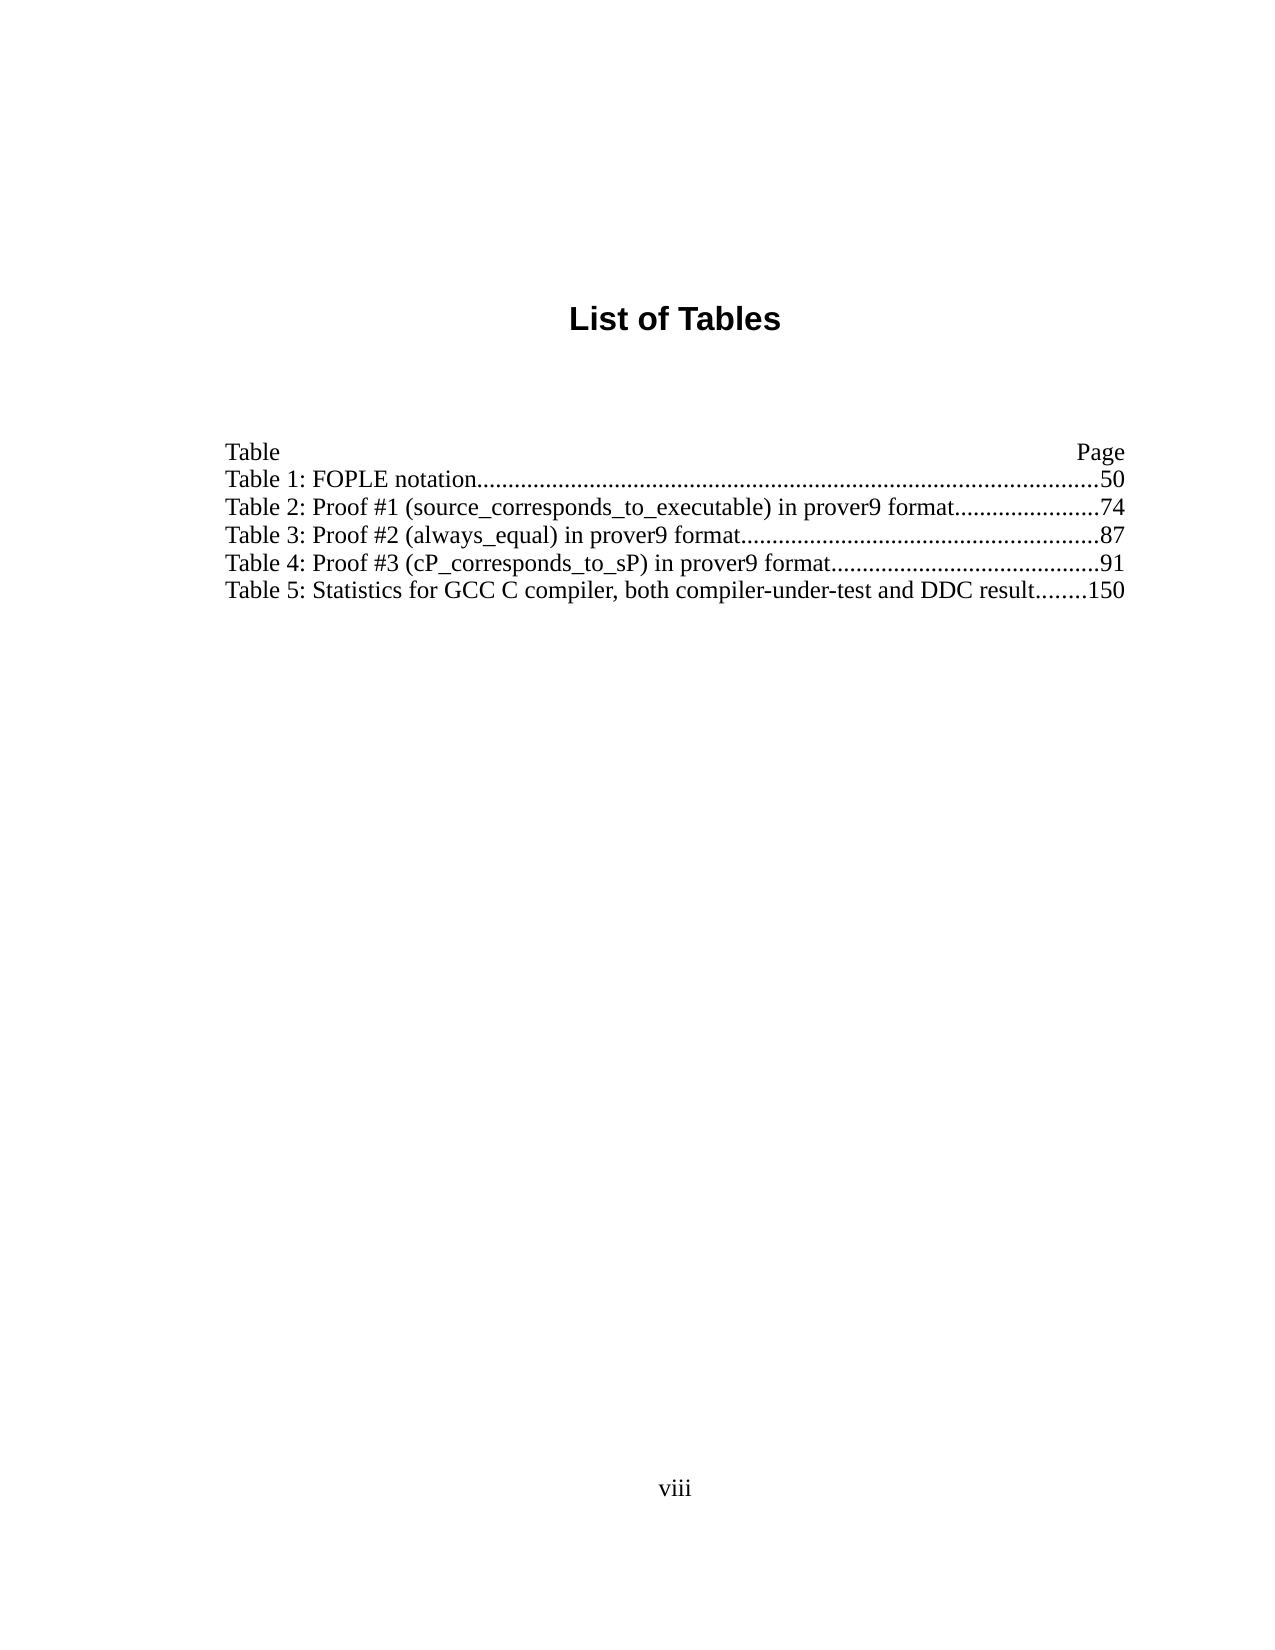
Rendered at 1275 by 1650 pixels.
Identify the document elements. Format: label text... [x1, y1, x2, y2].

text Table Page [225, 438, 1125, 466]
subtitle List of Tables [225, 300, 1125, 337]
text Table 1: FOPLE notation 50 [225, 466, 1125, 493]
text Table 3: Proof #2 (always_equal) in prover9 format 87 [225, 521, 1125, 549]
text Table 2: Proof #1 (source_corresponds_to_executable) in prover9 format 74 [225, 493, 1125, 521]
text Table 5: Statistics for GCC C compiler, both compiler-under-test and DDC result 150 [225, 576, 1125, 604]
text Table 4: Proof #3 (cP_corresponds_to_sP) in prover9 format 91 [225, 549, 1125, 576]
